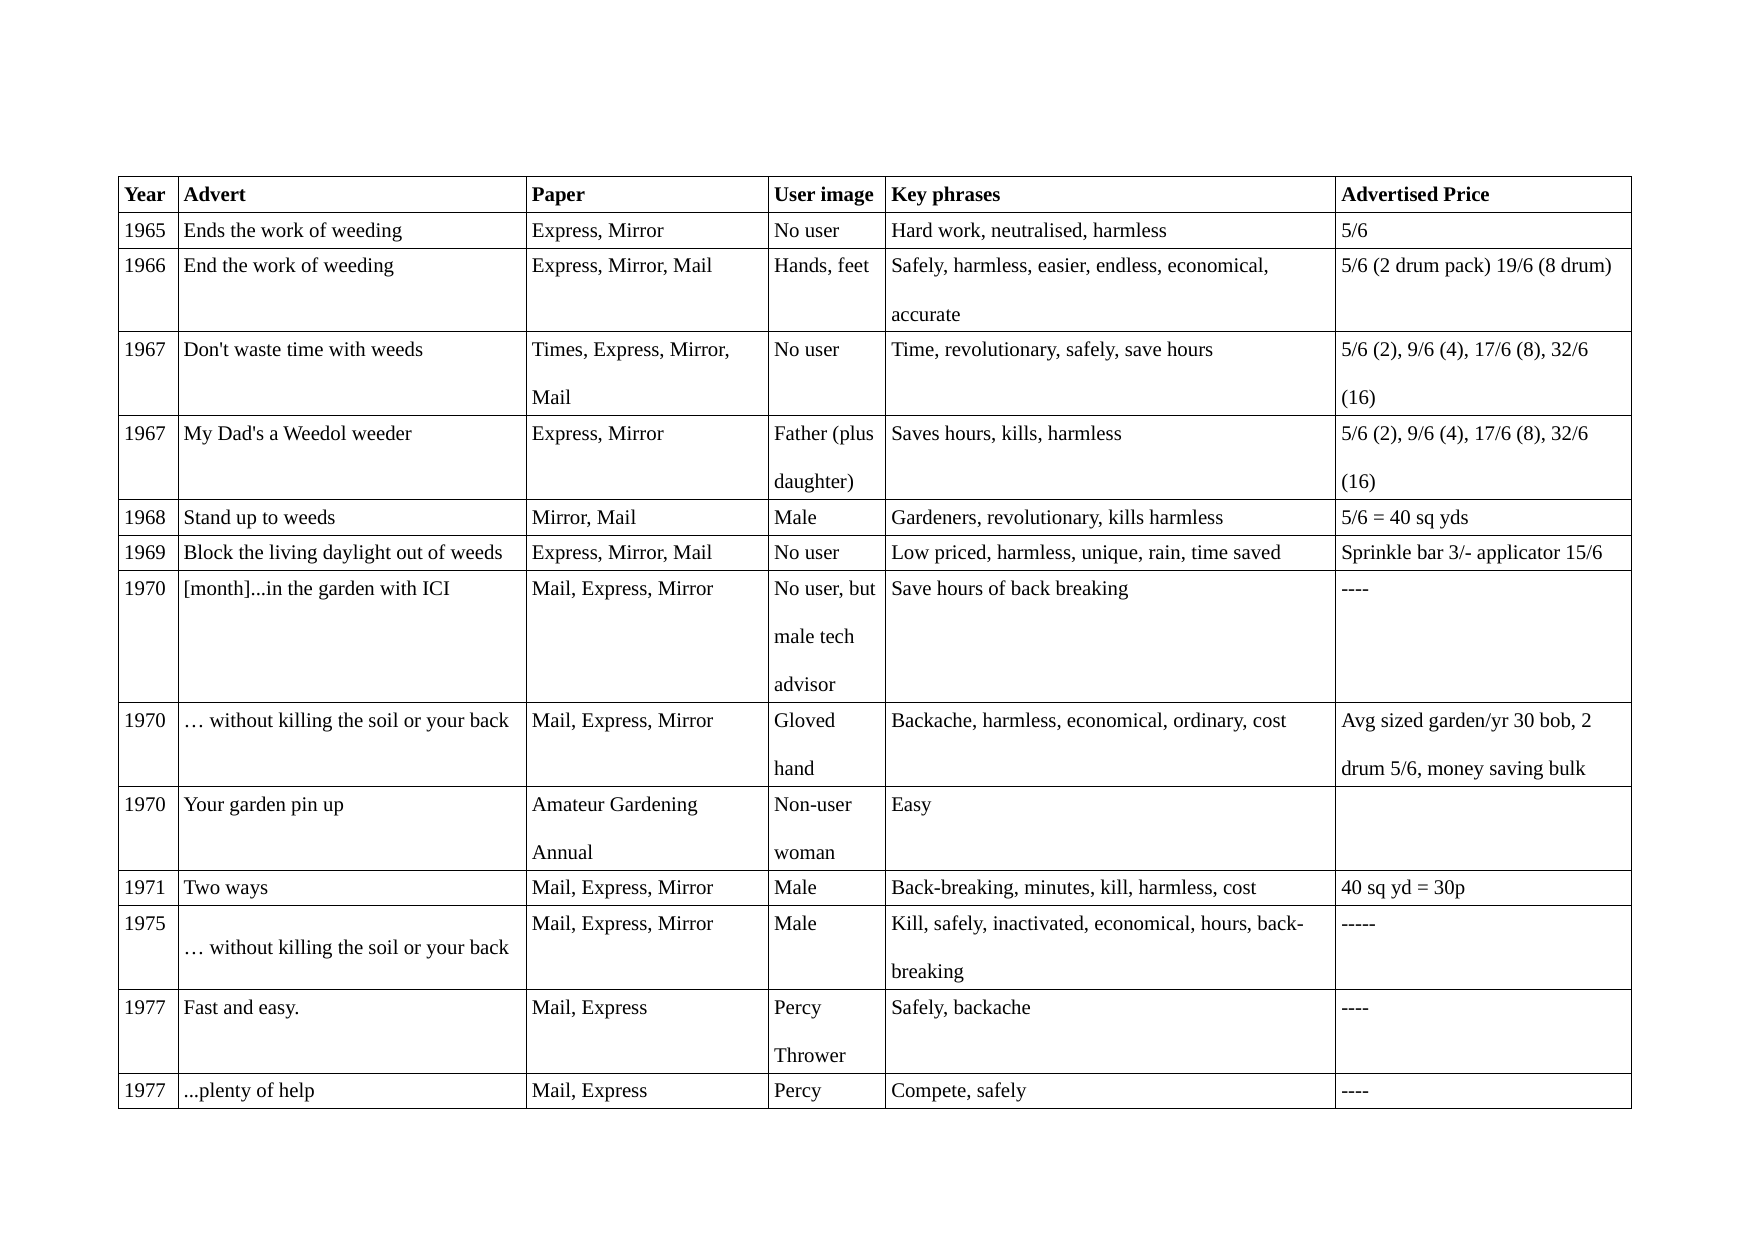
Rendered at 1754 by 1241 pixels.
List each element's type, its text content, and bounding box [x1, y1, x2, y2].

table_cell Block the living daylight out of weeds [179, 536, 526, 570]
table_cell Express, Mirror [527, 416, 768, 499]
table_cell ----- [1336, 906, 1631, 989]
table_cell Kill, safely, inactivated, economical, hours, back-breaking [886, 906, 1335, 989]
table_cell End the work of weeding [179, 249, 526, 331]
table_header Paper [527, 177, 768, 212]
table_cell 1970 [119, 703, 178, 786]
table_cell 1970 [119, 787, 178, 869]
table_header Advert [179, 177, 526, 212]
table_cell Time, revolutionary, safely, save hours [886, 332, 1335, 415]
table_cell 1977 [119, 990, 178, 1073]
table_cell Male [769, 500, 885, 534]
table_cell No user [769, 332, 885, 415]
table_cell Male [769, 906, 885, 989]
table_cell Safely, harmless, easier, endless, economical, accurate [886, 249, 1335, 331]
table_cell 1970 [119, 571, 178, 702]
table_cell Mail, Express, Mirror [527, 906, 768, 989]
table_cell Your garden pin up [179, 787, 526, 869]
table_cell Ends the work of weeding [179, 213, 526, 248]
table_cell Mail, Express [527, 1074, 768, 1108]
table_cell Express, Mirror, Mail [527, 536, 768, 570]
table_header Key phrases [886, 177, 1335, 212]
table_cell Mail, Express, Mirror [527, 571, 768, 702]
table_cell Gardeners, revolutionary, kills harmless [886, 500, 1335, 534]
table_cell Saves hours, kills, harmless [886, 416, 1335, 499]
table_cell Mail, Express [527, 990, 768, 1073]
table_cell Stand up to weeds [179, 500, 526, 534]
table_cell ---- [1336, 1074, 1631, 1108]
table_cell Mirror, Mail [527, 500, 768, 534]
table_cell Avg sized garden/yr 30 bob, 2 drum 5/6, money saving bulk [1336, 703, 1631, 786]
table_cell ---- [1336, 990, 1631, 1073]
table_cell Father (plus daughter) [769, 416, 885, 499]
table_cell Mail, Express, Mirror [527, 703, 768, 786]
table_cell Gloved hand [769, 703, 885, 786]
table_cell 5/6 (2), 9/6 (4), 17/6 (8), 32/6 (16) [1336, 332, 1631, 415]
table_cell Save hours of back breaking [886, 571, 1335, 702]
table_cell 40 sq yd = 30p [1336, 871, 1631, 905]
table_cell Compete, safely [886, 1074, 1335, 1108]
table_header User image [769, 177, 885, 212]
table_cell Safely, backache [886, 990, 1335, 1073]
table_cell 1967 [119, 416, 178, 499]
table_cell Express, Mirror [527, 213, 768, 248]
table_header Advertised Price [1336, 177, 1631, 212]
table_cell Non-user woman [769, 787, 885, 869]
table_cell No user, but male tech advisor [769, 571, 885, 702]
table_cell Low priced, harmless, unique, rain, time saved [886, 536, 1335, 570]
table_cell Sprinkle bar 3/- applicator 15/6 [1336, 536, 1631, 570]
table_cell Don't waste time with weeds [179, 332, 526, 415]
table_cell No user [769, 213, 885, 248]
table_cell Male [769, 871, 885, 905]
table_cell … without killing the soil or your back [179, 906, 526, 989]
table_cell Hard work, neutralised, harmless [886, 213, 1335, 248]
table_cell Percy Thrower [769, 990, 885, 1073]
table_cell Percy [769, 1074, 885, 1108]
table_cell Two ways [179, 871, 526, 905]
table_cell My Dad's a Weedol weeder [179, 416, 526, 499]
table_cell [1336, 787, 1631, 869]
table_cell 1975 [119, 906, 178, 989]
table_header Year [119, 177, 178, 212]
table_cell [month]...in the garden with ICI [179, 571, 526, 702]
table_cell 1967 [119, 332, 178, 415]
table_cell ...plenty of help [179, 1074, 526, 1108]
table_cell Times, Express, Mirror, Mail [527, 332, 768, 415]
table_cell Back-breaking, minutes, kill, harmless, cost [886, 871, 1335, 905]
table_cell 5/6 (2), 9/6 (4), 17/6 (8), 32/6 (16) [1336, 416, 1631, 499]
table_cell Mail, Express, Mirror [527, 871, 768, 905]
table_cell Easy [886, 787, 1335, 869]
table_cell 1977 [119, 1074, 178, 1108]
table_cell Express, Mirror, Mail [527, 249, 768, 331]
table_cell ---- [1336, 571, 1631, 702]
table_cell 5/6 (2 drum pack) 19/6 (8 drum) [1336, 249, 1631, 331]
table_cell 5/6 [1336, 213, 1631, 248]
table_cell … without killing the soil or your back [179, 703, 526, 786]
table_cell No user [769, 536, 885, 570]
table_cell 1965 [119, 213, 178, 248]
table_cell 1966 [119, 249, 178, 331]
table_cell Amateur Gardening Annual [527, 787, 768, 869]
table_cell Hands, feet [769, 249, 885, 331]
table_cell 1969 [119, 536, 178, 570]
table_cell 1971 [119, 871, 178, 905]
table_cell Backache, harmless, economical, ordinary, cost [886, 703, 1335, 786]
table_cell 1968 [119, 500, 178, 534]
table_cell Fast and easy. [179, 990, 526, 1073]
table_cell 5/6 = 40 sq yds [1336, 500, 1631, 534]
